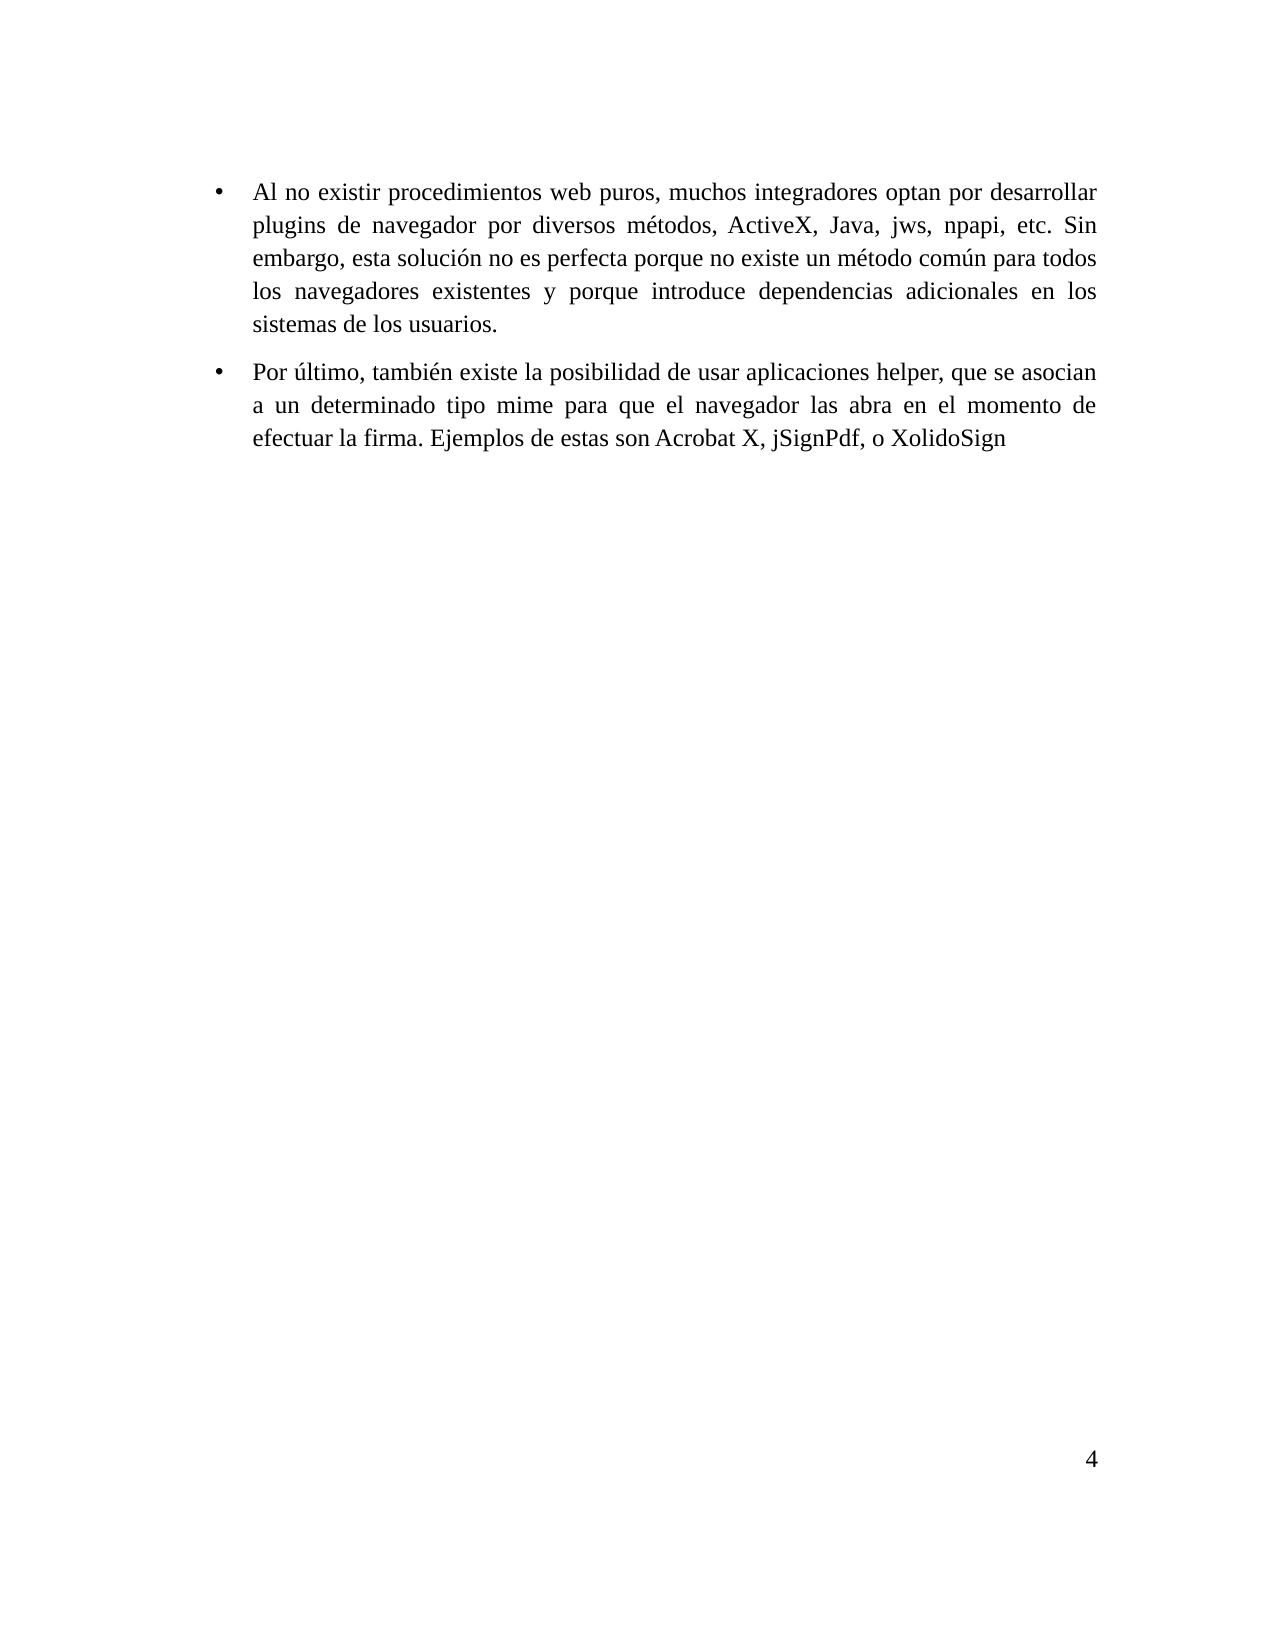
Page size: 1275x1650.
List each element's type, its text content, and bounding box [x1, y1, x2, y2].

list Al no existir procedimientos web puros, muchos integradores optan por desarrollar plugins de navegador por diversos métodos, ActiveX, Java, jws, npapi, etc. Sin embargo, esta solución no es perfecta porque no existe un método común para todos los navegadores existentes y porque introduce dependencias adicionales en los sistemas de los usuarios. [215, 177, 1098, 338]
list Por último, también existe la posibilidad de usar aplicaciones helper, que se asocian a un determinado tipo mime para que el navegador las abra en el momento de efectuar la firma. Ejemplos de estas son Acrobat X, jSignPdf, o XolidoSign [215, 357, 1098, 452]
